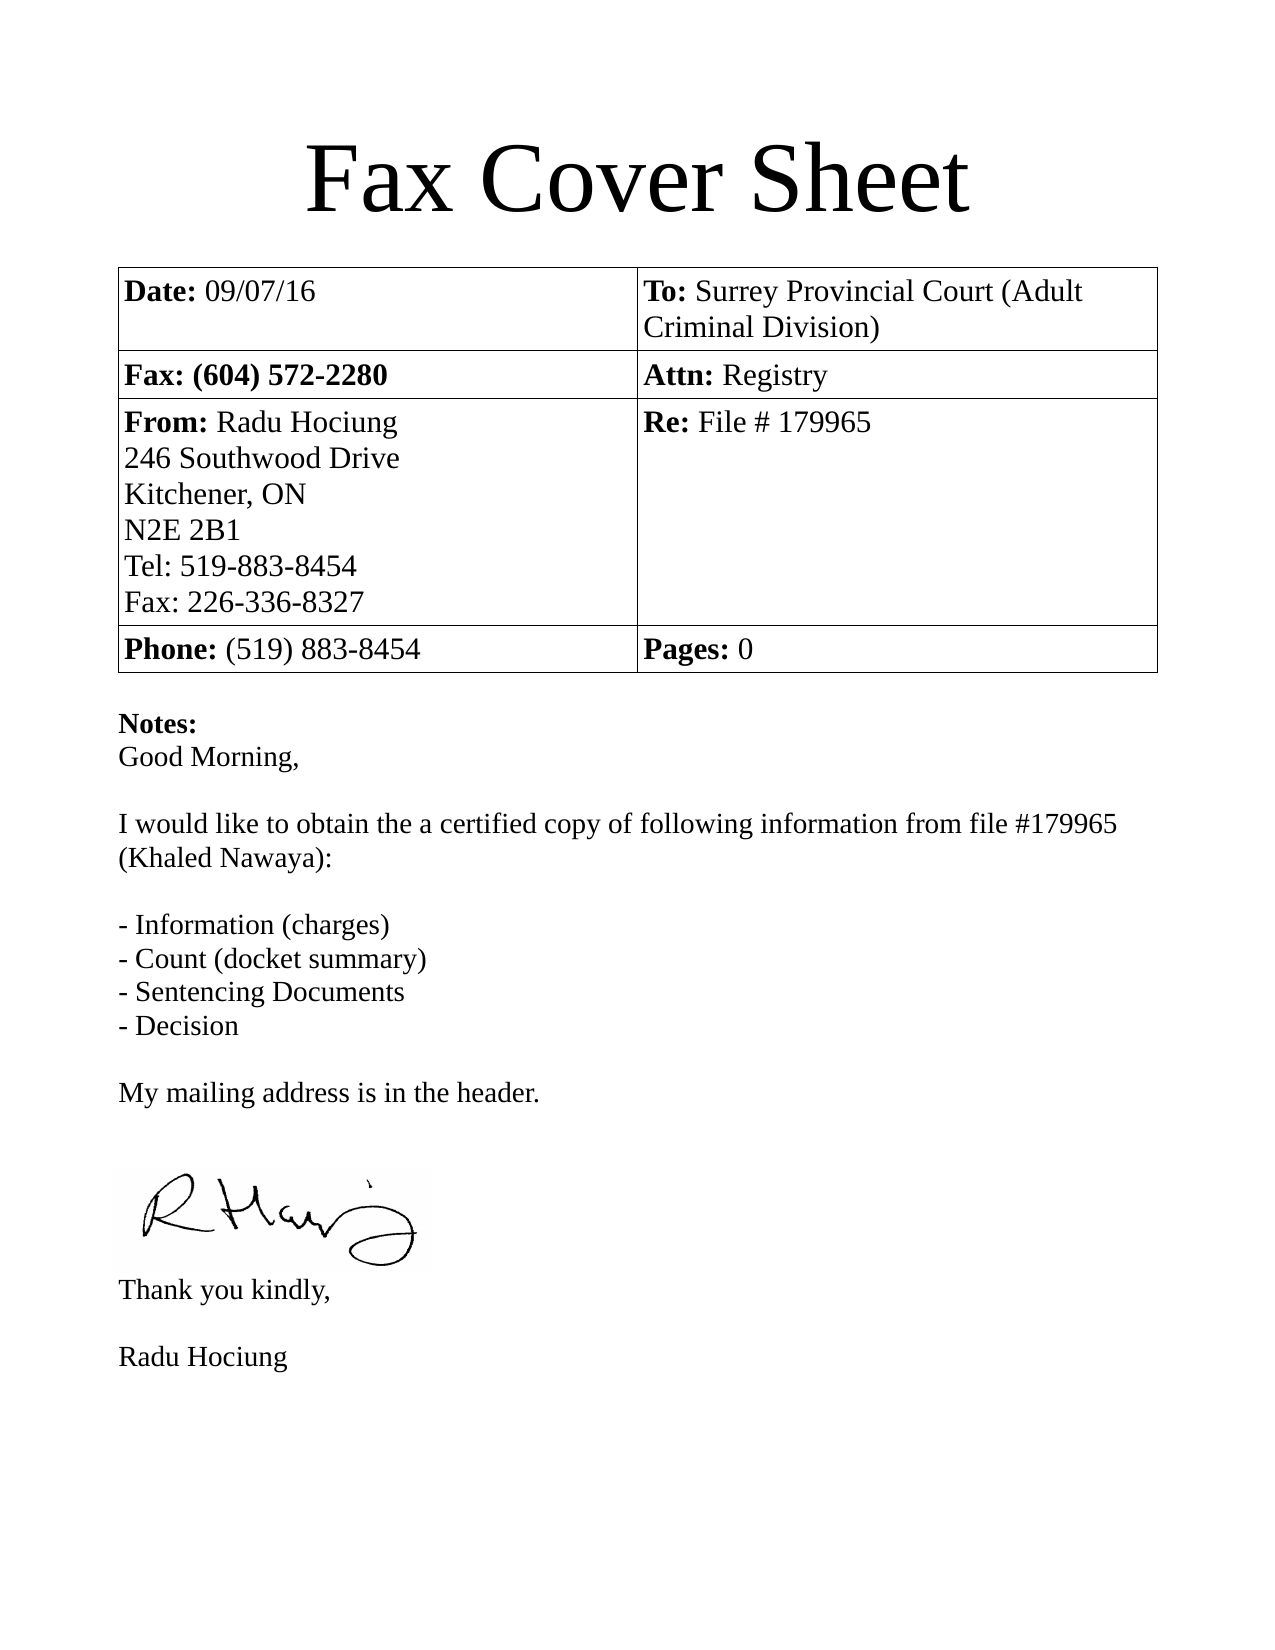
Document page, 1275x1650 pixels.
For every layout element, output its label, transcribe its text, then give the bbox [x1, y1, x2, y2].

table_cell Attn: Registry [638, 351, 1157, 398]
table_header To: Surrey Provincial Court (Adult Criminal Division) [638, 268, 1157, 350]
table_cell From: Radu Hociung 246 Southwood Drive Kitchener, ON N2E 2B1 Tel: 519-883-8454 Fax: 226-336-8327 [119, 399, 637, 625]
table_cell Pages: 0 [638, 626, 1157, 672]
table_header Date: 09/07/16 [119, 268, 637, 350]
text Fax Cover Sheet [118, 118, 1157, 233]
text Notes: [118, 706, 1157, 739]
text Good Morning, I would like to obtain the a certified copy of following information from file #179965 (Khaled Nawaya): - Information (charges) - Count (docket summary) - Sentencing Documents - Decision My mailing address is in the header. Thank you kindly, Radu Hociung [118, 739, 1157, 1373]
table_cell Re: File # 179965 [638, 399, 1157, 625]
table_cell Phone: (519) 883-8454 [119, 626, 637, 672]
picture [111, 1166, 432, 1273]
table_cell Fax: (604) 572-2280 [119, 351, 637, 398]
